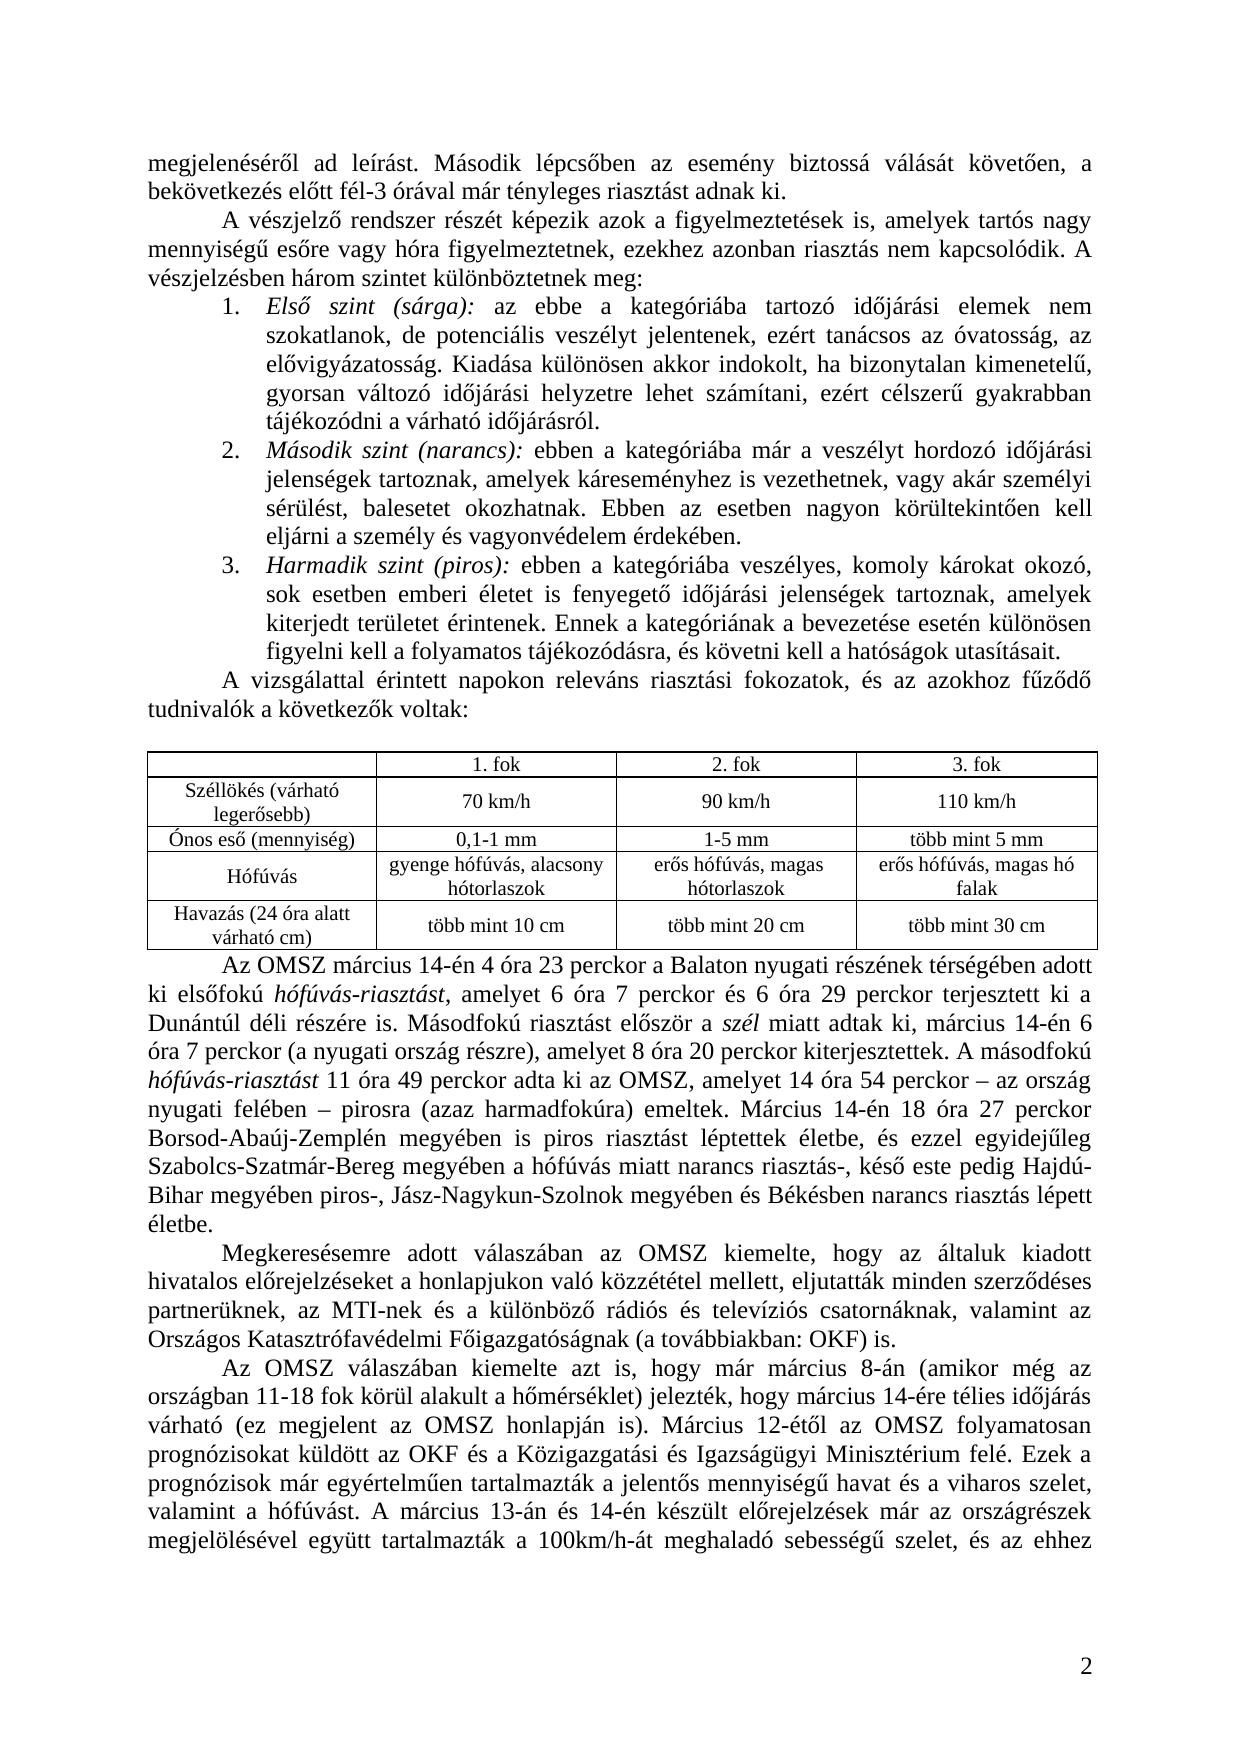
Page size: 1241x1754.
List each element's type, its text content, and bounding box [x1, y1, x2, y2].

table_cell 1-5 mm [617, 827, 856, 851]
text Az OMSZ válaszában kiemelte azt is, hogy már március 8-án (amikor még az országban 11-18 fok körül alakult a hőmérséklet) jelezték, hogy március 14-ére télies időjárás várható (ez megjelent az OMSZ honlapján is). Március 12-étől az OMSZ folyamatosan prognózisokat küldött az OKF és a Közigazgatási és Igazságügyi Minisztérium felé. Ezek a prognózisok már egyértelműen tartalmazták a jelentős mennyiségű havat és a viharos szelet, valamint a hófúvást. A március 13-án és 14-én készült előrejelzések már az országrészek megjelölésével együtt tartalmazták a 100km/h-át meghaladó sebességű szelet, és az ehhez [148, 1353, 1093, 1554]
table_cell Hófúvás [148, 852, 376, 900]
table_cell több mint 5 mm [857, 827, 1097, 851]
list Második szint (narancs): ebben a kategóriába már a veszélyt hordozó időjárási jelenségek tartoznak, amelyek káreseményhez is vezethetnek, vagy akár személyi sérülést, balesetet okozhatnak. Ebben az esetben nagyon körültekintően kell eljárni a személy és vagyonvédelem érdekében. [221, 435, 1093, 550]
list Harmadik szint (piros): ebben a kategóriába veszélyes, komoly károkat okozó, sok esetben emberi életet is fenyegető időjárási jelenségek tartoznak, amelyek kiterjedt területet érintenek. Ennek a kategóriának a bevezetése esetén különösen figyelni kell a folyamatos tájékozódásra, és követni kell a hatóságok utasításait. [221, 550, 1093, 665]
text A vészjelző rendszer részét képezik azok a figyelmeztetések is, amelyek tartós nagy mennyiségű esőre vagy hóra figyelmeztetnek, ezekhez azonban riasztás nem kapcsolódik. A vészjelzésben három szintet különböztetnek meg: [148, 205, 1093, 291]
list Első szint (sárga): az ebbe a kategóriába tartozó időjárási elemek nem szokatlanok, de potenciális veszélyt jelentenek, ezért tanácsos az óvatosság, az elővigyázatosság. Kiadása különösen akkor indokolt, ha bizonytalan kimenetelű, gyorsan változó időjárási helyzetre lehet számítani, ezért célszerű gyakrabban tájékozódni a várható időjárásról. [221, 291, 1093, 435]
table_header 2. fok [617, 753, 856, 776]
table_header 3. fok [857, 753, 1097, 776]
table_cell 90 km/h [617, 778, 856, 826]
table_cell 110 km/h [857, 778, 1097, 826]
table_cell erős hófúvás, magas hó falak [857, 852, 1097, 900]
table_cell több mint 20 cm [617, 901, 856, 949]
table_header [148, 753, 376, 776]
table_cell gyenge hófúvás, alacsony hótorlaszok [377, 852, 616, 900]
text A vizsgálattal érintett napokon releváns riasztási fokozatok, és az azokhoz fűződő tudnivalók a következők voltak: [148, 665, 1093, 723]
table_cell több mint 10 cm [377, 901, 616, 949]
table_cell 0,1-1 mm [377, 827, 616, 851]
table_header 1. fok [377, 753, 616, 776]
table_cell Ónos eső (mennyiség) [148, 827, 376, 851]
text Megkeresésemre adott válaszában az OMSZ kiemelte, hogy az általuk kiadott hivatalos előrejelzéseket a honlapjukon való közzététel mellett, eljutatták minden szerződéses partnerüknek, az MTI-nek és a különböző rádiós és televíziós csatornáknak, valamint az Országos Katasztrófavédelmi Főigazgatóságnak (a továbbiakban: OKF) is. [148, 1238, 1093, 1353]
text megjelenéséről ad leírást. Második lépcsőben az esemény biztossá válását követően, a bekövetkezés előtt fél-3 órával már tényleges riasztást adnak ki. [148, 148, 1093, 205]
table_cell erős hófúvás, magas hótorlaszok [617, 852, 856, 900]
table_cell Széllökés (várható legerősebb) [148, 778, 376, 826]
table_cell 70 km/h [377, 778, 616, 826]
text Az OMSZ március 14-én 4 óra 23 perckor a Balaton nyugati részének térségében adott ki elsőfokú hófúvás-riasztást, amelyet 6 óra 7 perckor és 6 óra 29 perckor terjesztett ki a Dunántúl déli részére is. Másodfokú riasztást először a szél miatt adtak ki, március 14-én 6 óra 7 perckor (a nyugati ország részre), amelyet 8 óra 20 perckor kiterjesztettek. A másodfokú hófúvás-riasztást 11 óra 49 perckor adta ki az OMSZ, amelyet 14 óra 54 perckor – az ország nyugati felében – pirosra (azaz harmadfokúra) emeltek. Március 14-én 18 óra 27 perckor Borsod-Abaúj-Zemplén megyében is piros riasztást léptettek életbe, és ezzel egyidejűleg Szabolcs-Szatmár-Bereg megyében a hófúvás miatt narancs riasztás-, késő este pedig Hajdú-Bihar megyében piros-, Jász-Nagykun-Szolnok megyében és Békésben narancs riasztás lépett életbe. [148, 950, 1093, 1238]
table_cell Havazás (24 óra alatt várható cm) [148, 901, 376, 949]
table_cell több mint 30 cm [857, 901, 1097, 949]
